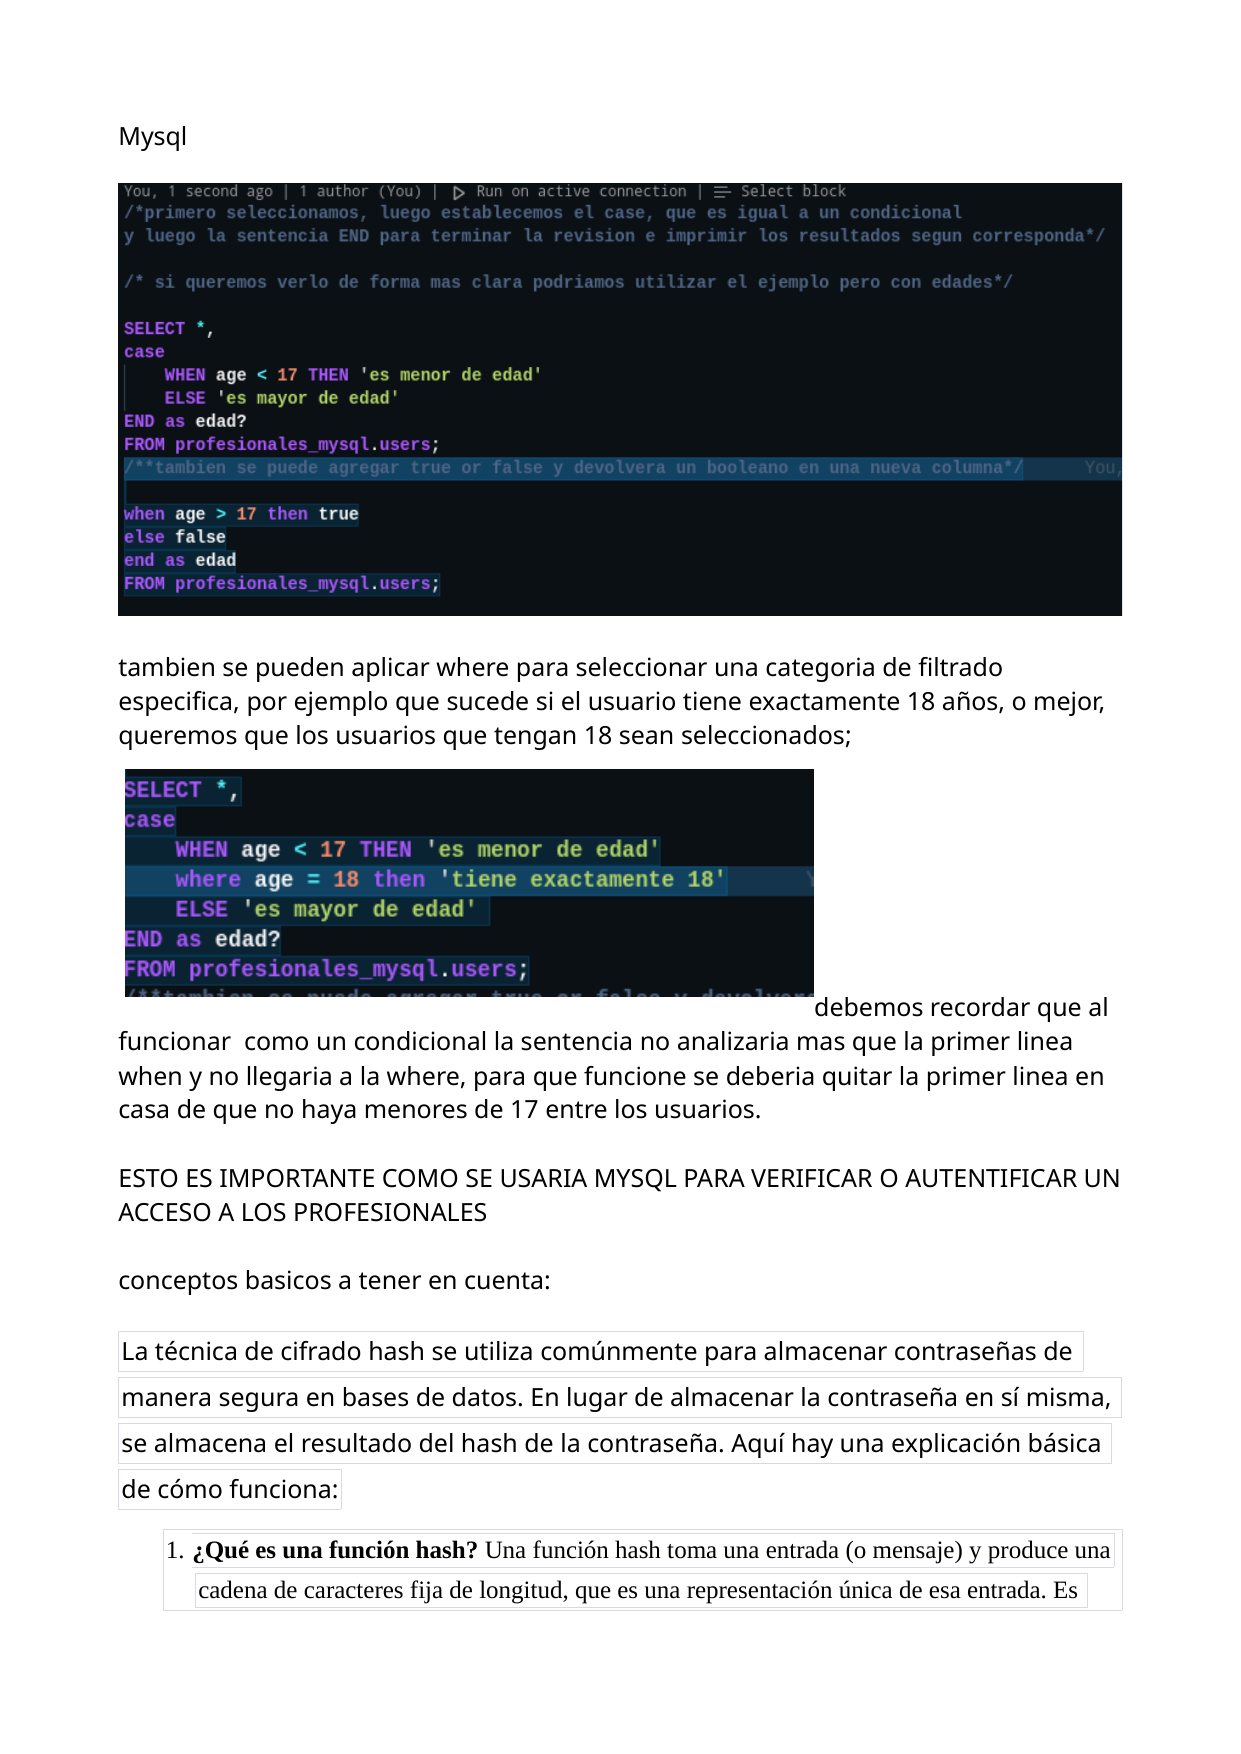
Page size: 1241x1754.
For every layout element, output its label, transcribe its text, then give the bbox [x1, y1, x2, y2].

text conceptos basicos a tener en cuenta: [118, 1262, 1122, 1297]
text tambien se pueden aplicar where para seleccionar una categoria de filtrado especifica, por ejemplo que sucede si el usuario tiene exactamente 18 años, o mejor, queremos que los usuarios que tengan 18 sean seleccionados; [118, 649, 1122, 752]
text se almacena el resultado del hash de la contraseña. Aquí hay una explicación básica de cómo funciona: [118, 1418, 1122, 1509]
text La técnica de cifrado hash se utiliza comúnmente para almacenar contraseñas de [118, 1331, 1122, 1377]
picture [118, 183, 1123, 616]
list ¿Qué es una función hash? Una función hash toma una entrada (o mensaje) y produce una cadena de caracteres fija de longitud, que es una representación única de esa entrada. Es [164, 1530, 1122, 1610]
text Mysql [118, 118, 1122, 152]
text ESTO ES IMPORTANTE COMO SE USARIA MYSQL PARA VERIFICAR O AUTENTIFICAR UN ACCESO A LOS PROFESIONALES [118, 1160, 1122, 1228]
text manera segura en bases de datos. En lugar de almacenar la contraseña en sí misma, [119, 1378, 1121, 1417]
picture [125, 769, 814, 997]
text debemos recordar que al funcionar como un condicional la sentencia no analizaria mas que la primer linea when y no llegaria a la where, para que funcione se deberia quitar la primer linea en casa de que no haya menores de 17 entre los usuarios. [118, 990, 1122, 1126]
